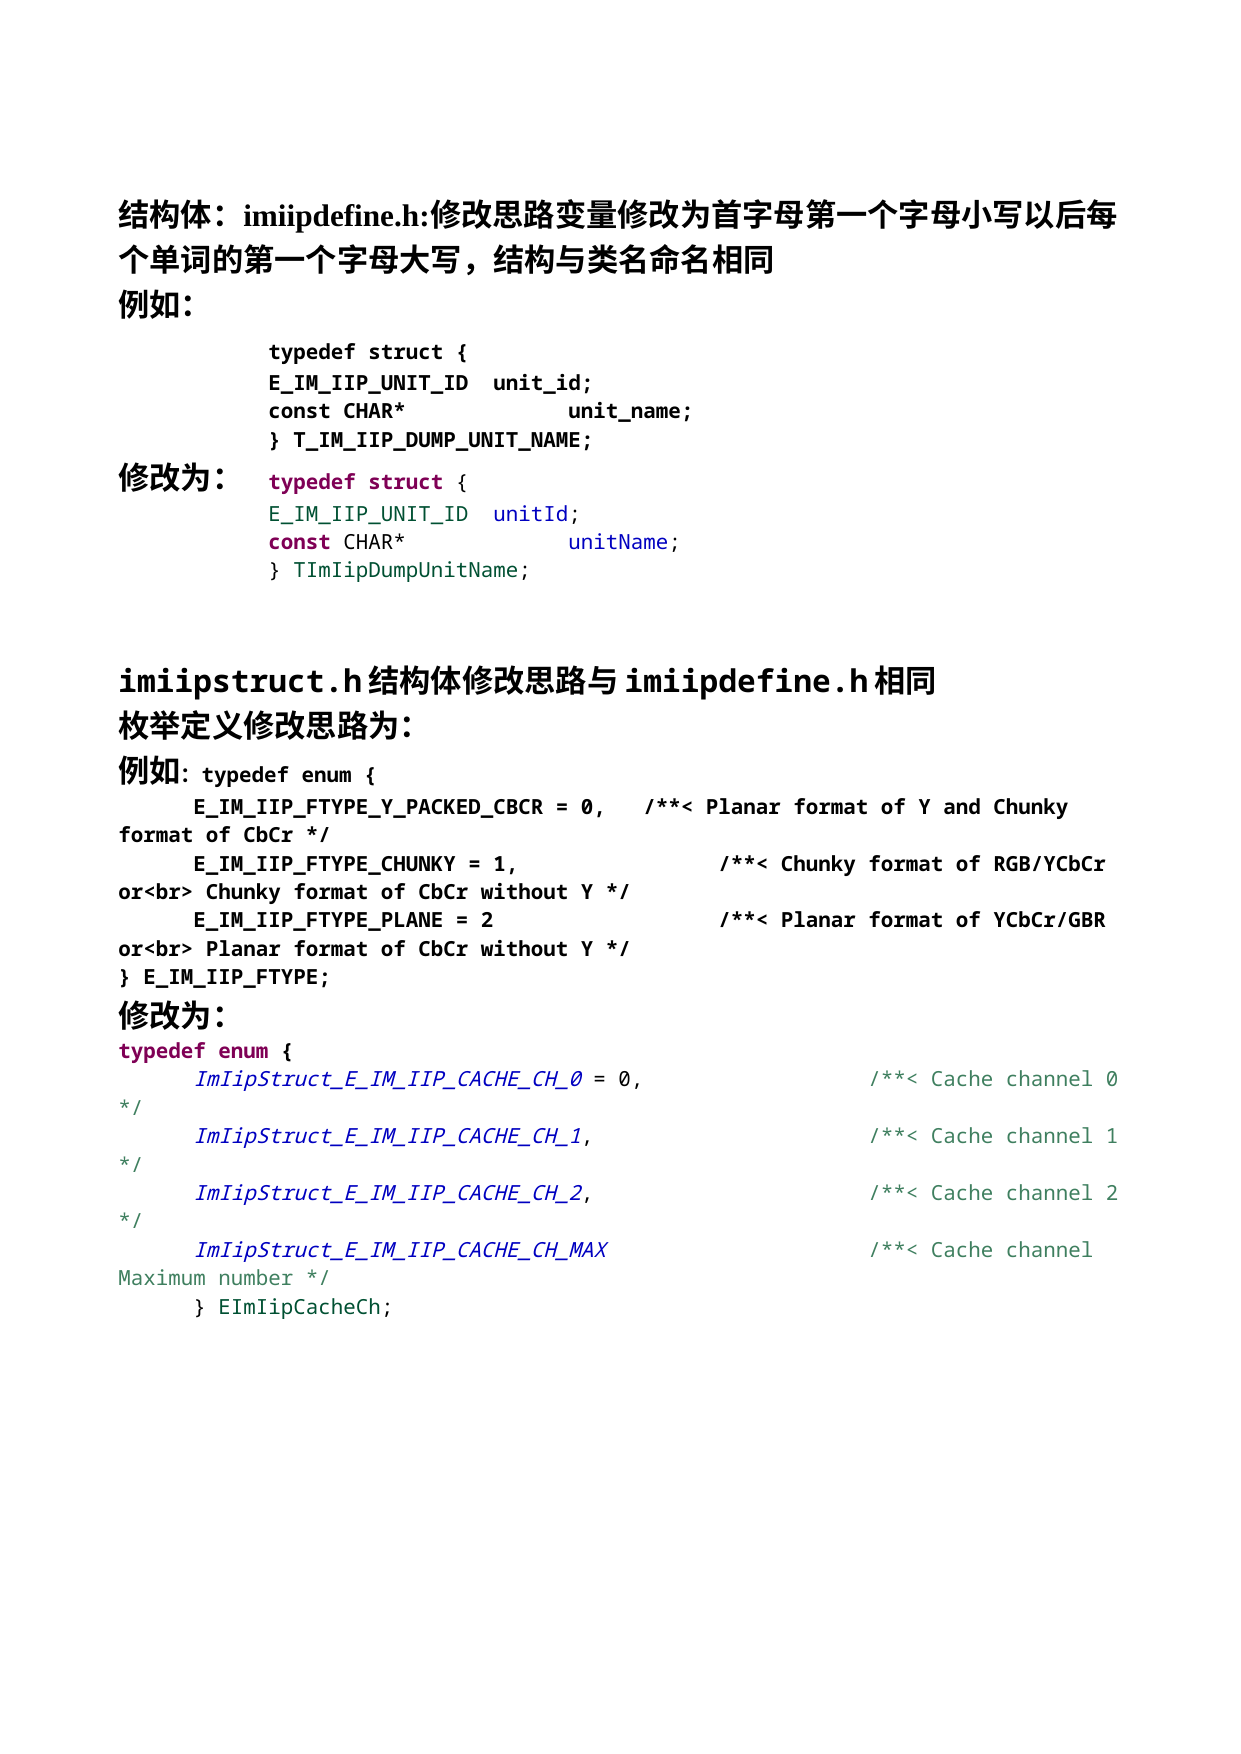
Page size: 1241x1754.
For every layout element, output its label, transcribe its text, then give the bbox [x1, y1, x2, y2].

text 枚举定义修改思路为： [118, 701, 1122, 747]
text typedef struct { [118, 326, 1122, 368]
text 修改为： [118, 991, 1122, 1036]
text typedef enum { [118, 1036, 1122, 1064]
text imiipstruct.h结构体修改思路与imiipdefine.h相同 [118, 656, 1122, 701]
text 例如：typedef enum { [118, 747, 1122, 792]
text ImIipStruct_E_IM_IIP_CACHE_CH_MAX /**< Cache channel Maximum number */ [118, 1235, 1122, 1292]
text E_IM_IIP_UNIT_ID unitId; [118, 499, 1122, 527]
text E_IM_IIP_FTYPE_Y_PACKED_CBCR = 0, /**< Planar format of Y and Chunky format of CbCr */ [118, 792, 1122, 849]
text E_IM_IIP_FTYPE_CHUNKY = 1, /**< Chunky format of RGB/YCbCr or<br> Chunky format of CbCr without Y */ [118, 849, 1122, 906]
text 结构体：imiipdefine.h:修改思路变量修改为首字母第一个字母小写以后每个单词的第一个字母大写，结构与类名命名相同 [118, 190, 1122, 280]
text const CHAR* unitName; [118, 527, 1122, 556]
text E_IM_IIP_UNIT_ID unit_id; [118, 368, 1122, 397]
text 例如： [118, 280, 1122, 326]
text ImIipStruct_E_IM_IIP_CACHE_CH_2, /**< Cache channel 2 */ [118, 1178, 1122, 1235]
text } TImIipDumpUnitName; [118, 556, 1122, 584]
text } EImIipCacheCh; [118, 1292, 1122, 1320]
text } E_IM_IIP_FTYPE; [118, 962, 1122, 991]
text } T_IM_IIP_DUMP_UNIT_NAME; [118, 425, 1122, 453]
text 修改为： typedef struct { [118, 453, 1122, 499]
text const CHAR* unit_name; [118, 397, 1122, 425]
text ImIipStruct_E_IM_IIP_CACHE_CH_1, /**< Cache channel 1 */ [118, 1121, 1122, 1178]
text E_IM_IIP_FTYPE_PLANE = 2 /**< Planar format of YCbCr/GBR or<br> Planar format of CbCr without Y */ [118, 906, 1122, 962]
text ImIipStruct_E_IM_IIP_CACHE_CH_0 = 0, /**< Cache channel 0 */ [118, 1064, 1122, 1121]
